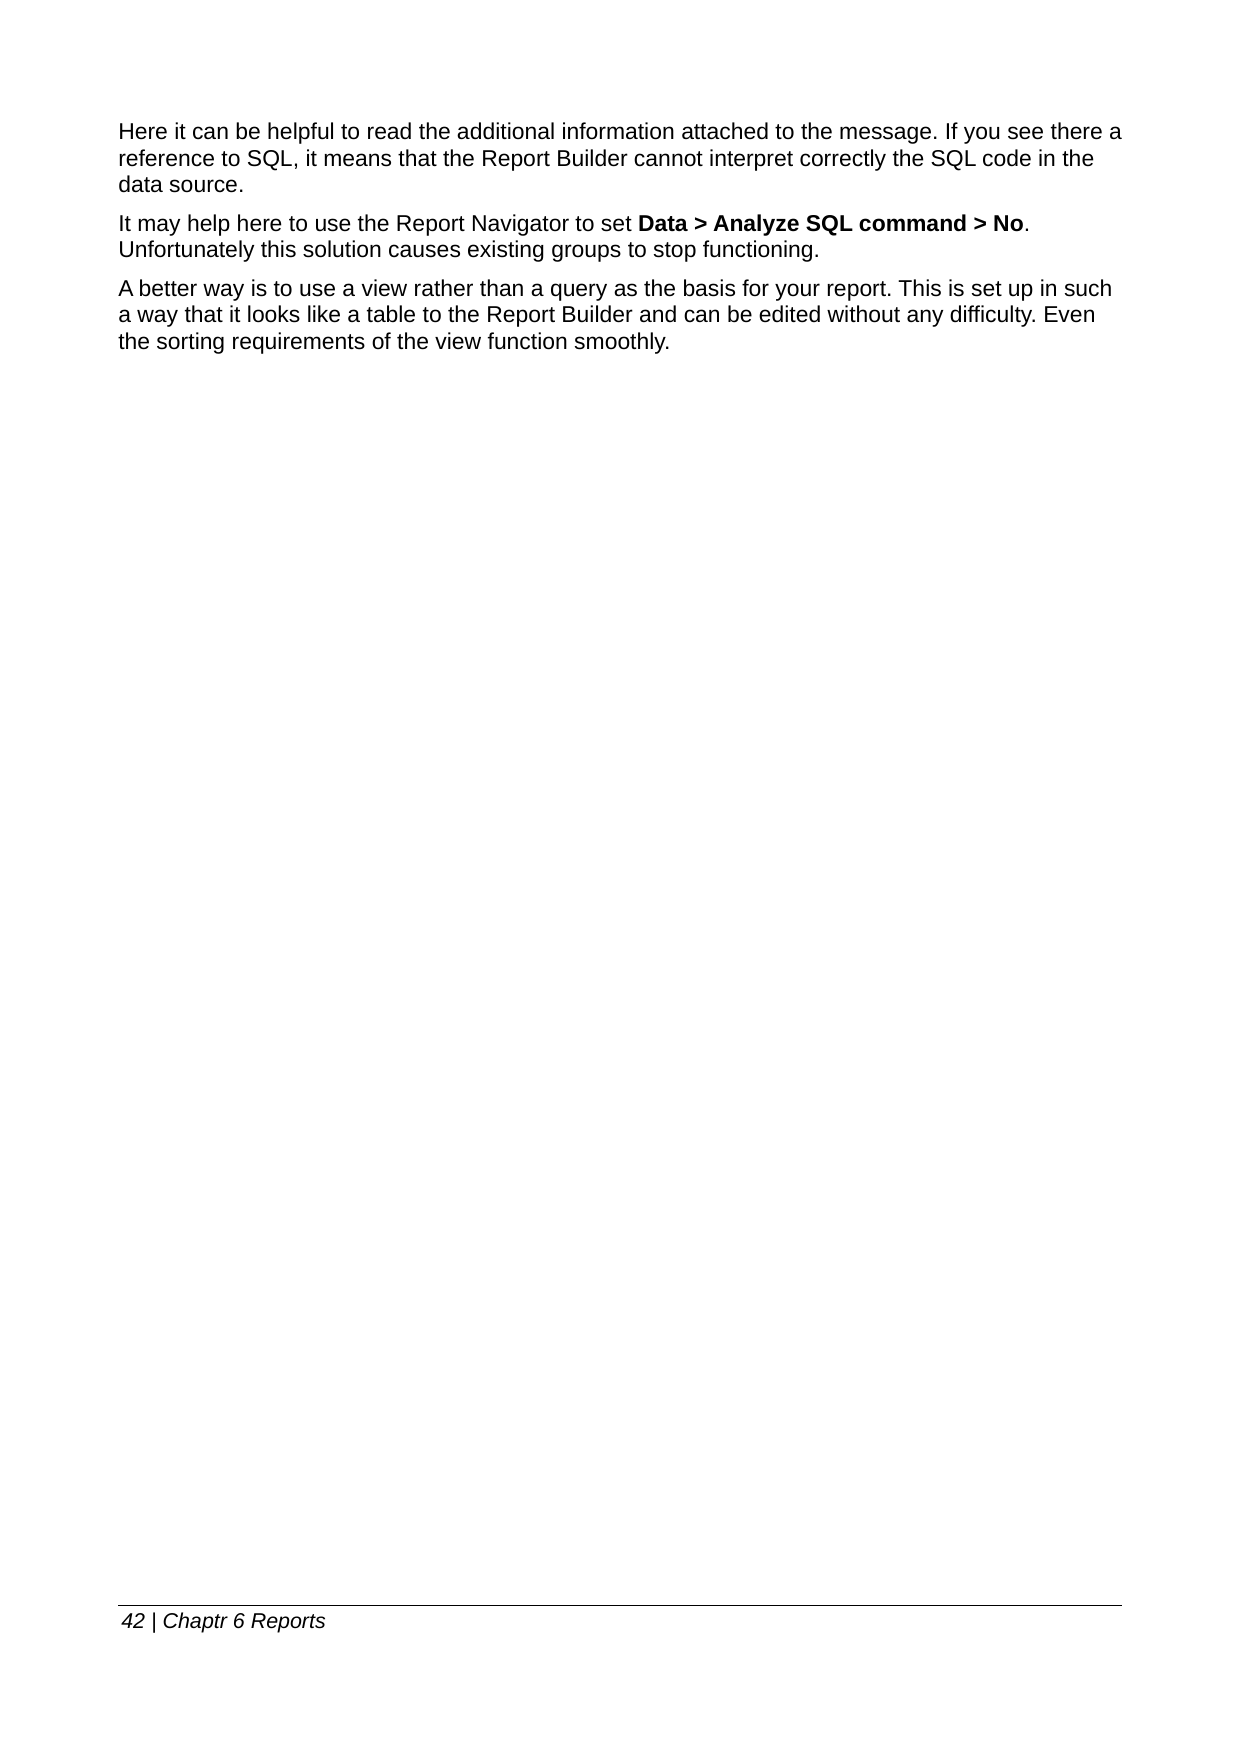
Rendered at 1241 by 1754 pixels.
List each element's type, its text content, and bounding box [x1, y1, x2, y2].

text Here it can be helpful to read the additional information attached to the message. If you see there a reference to SQL, it means that the Report Builder cannot interpret correctly the SQL code in the data source. [118, 118, 1122, 197]
text It may help here to use the Report Navigator to set Data > Analyze SQL command > No. Unfortunately this solution causes existing groups to stop functioning. [118, 210, 1122, 262]
text A better way is to use a view rather than a query as the basis for your report. This is set up in such a way that it looks like a table to the Report Builder and can be edited without any difficulty. Even the sorting requirements of the view function smoothly. [118, 275, 1122, 354]
